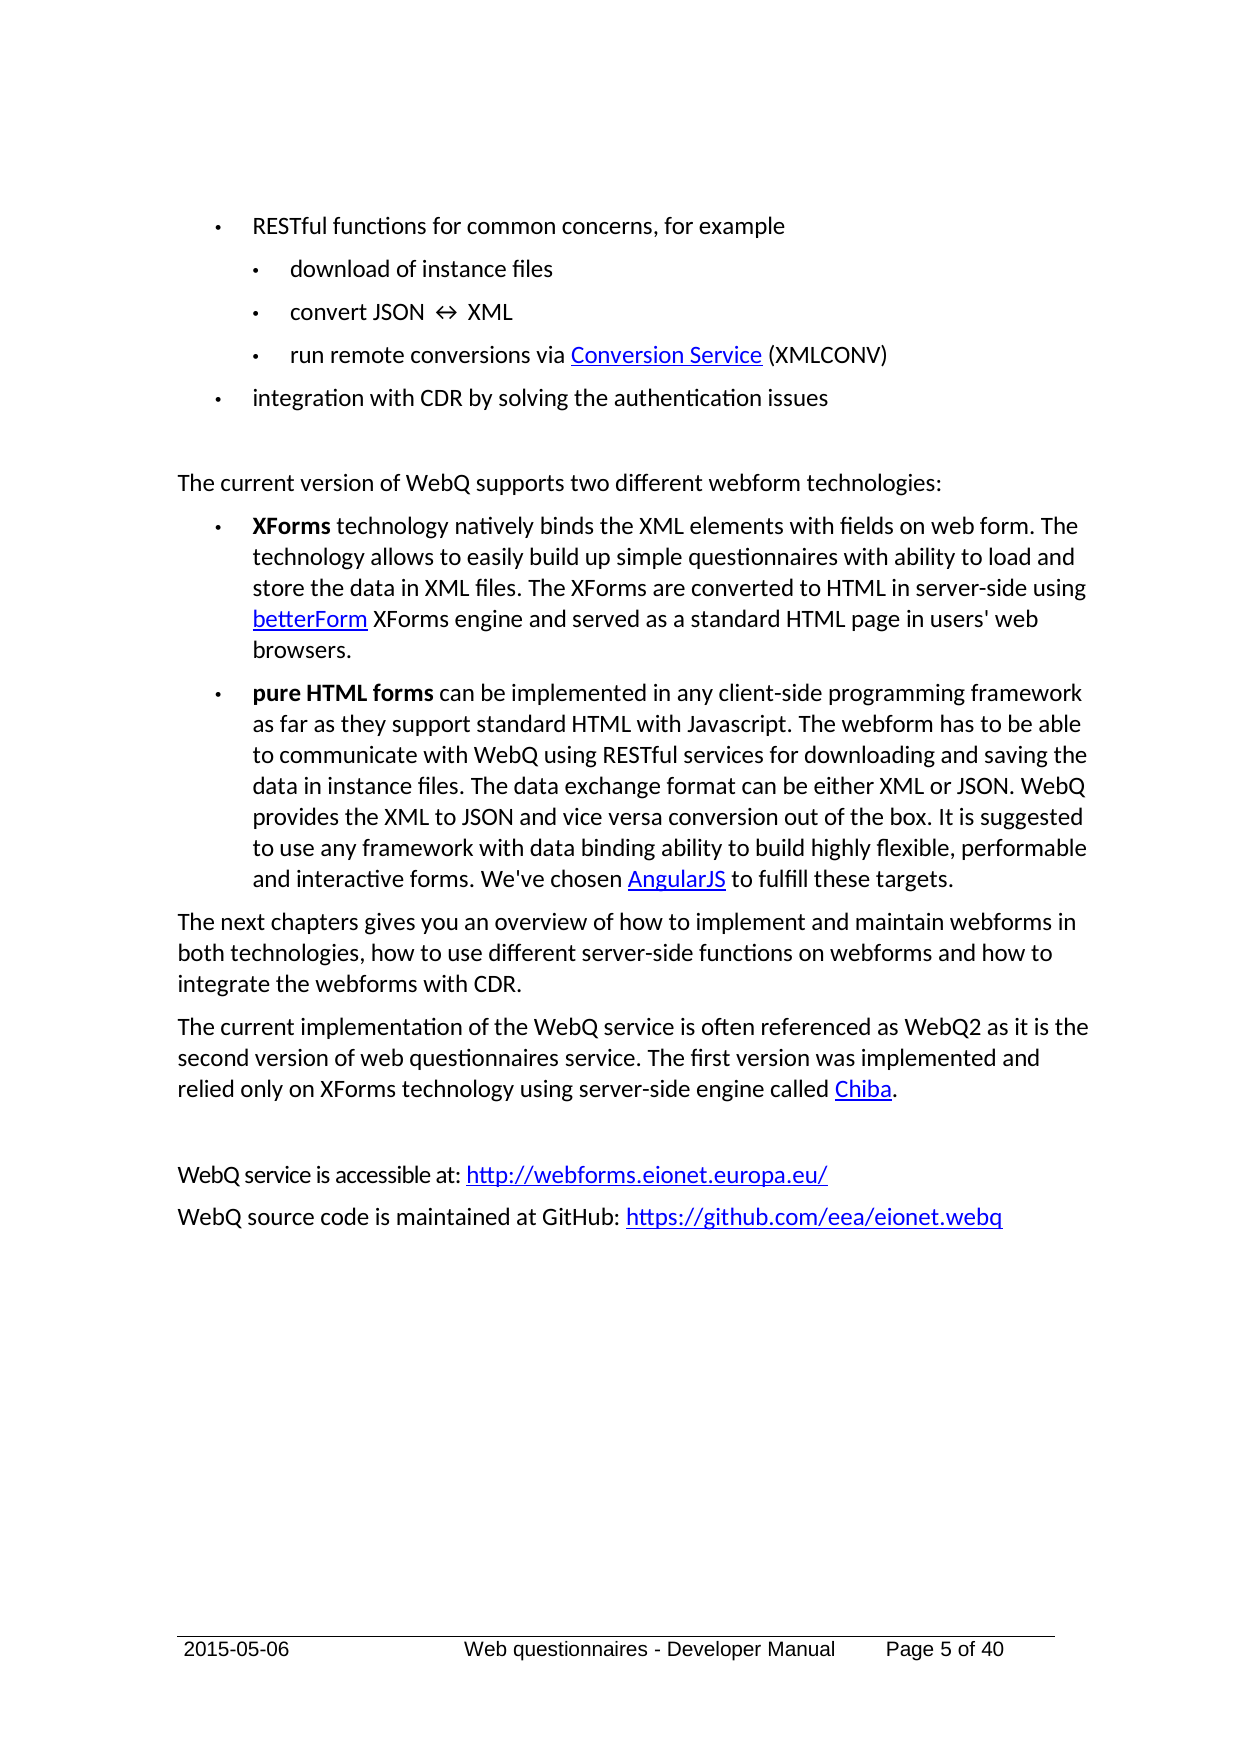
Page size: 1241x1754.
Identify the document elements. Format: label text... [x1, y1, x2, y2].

text The current implementation of the WebQ service is often referenced as WebQ2 as it is the second version of web questionnaires service. The first version was implemented and relied only on XForms technology using server-side engine called Chiba. [177, 1011, 1092, 1104]
list XForms technology natively binds the XML elements with fields on web form. The technology allows to easily build up simple questionnaires with ability to load and store the data in XML files. The XForms are converted to HTML in server-side using betterForm XForms engine and served as a standard HTML page in users' web browsers. [215, 510, 1092, 665]
list run remote conversions via Conversion Service (XMLCONV) [252, 339, 1092, 370]
list RESTful functions for common concerns, for example [215, 210, 1092, 241]
text WebQ source code is maintained at GitHub: https://github.com/eea/eionet.webq [177, 1201, 1092, 1232]
text The next chapters gives you an overview of how to implement and maintain webforms in both technologies, how to use different server-side functions on webforms and how to integrate the webforms with CDR. [177, 906, 1092, 999]
list download of instance files [252, 253, 1092, 284]
list convert JSON ↔ XML [252, 296, 1092, 327]
text WebQ service is accessible at: http://webforms.eionet.europa.eu/ [177, 1158, 1092, 1189]
list integration with CDR by solving the authentication issues [215, 381, 1092, 412]
list pure HTML forms can be implemented in any client-side programming framework as far as they support standard HTML with Javascript. The webform has to be able to communicate with WebQ using RESTful services for downloading and saving the data in instance files. The data exchange format can be either XML or JSON. WebQ provides the XML to JSON and vice versa conversion out of the box. It is suggested to use any framework with data binding ability to build highly flexible, performable and interactive forms. We've chosen AngularJS to fulfill these targets. [215, 677, 1092, 894]
text The current version of WebQ supports two different webform technologies: [177, 467, 1092, 498]
